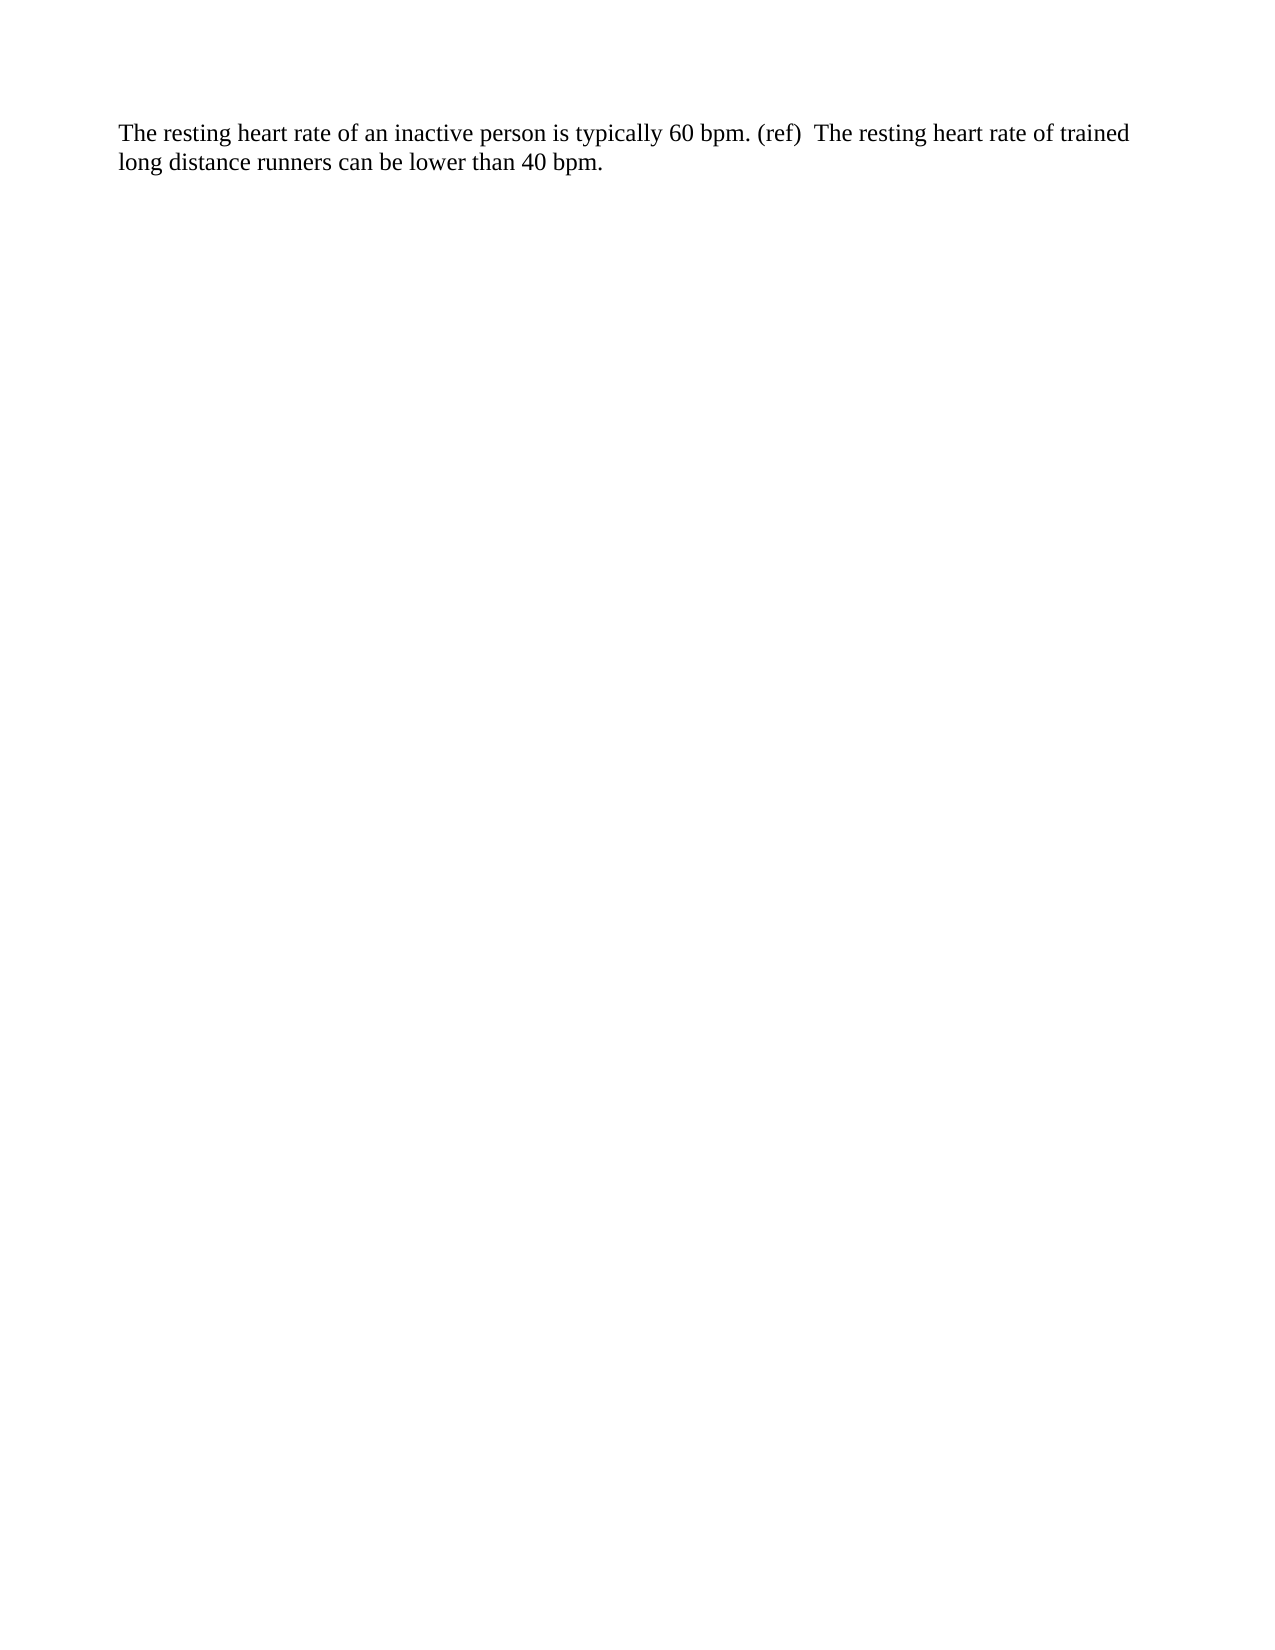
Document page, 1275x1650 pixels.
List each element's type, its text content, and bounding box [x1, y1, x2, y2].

text The resting heart rate of an inactive person is typically 60 bpm. (ref) The resting heart rate of trained long distance runners can be lower than 40 bpm. [118, 118, 1157, 176]
